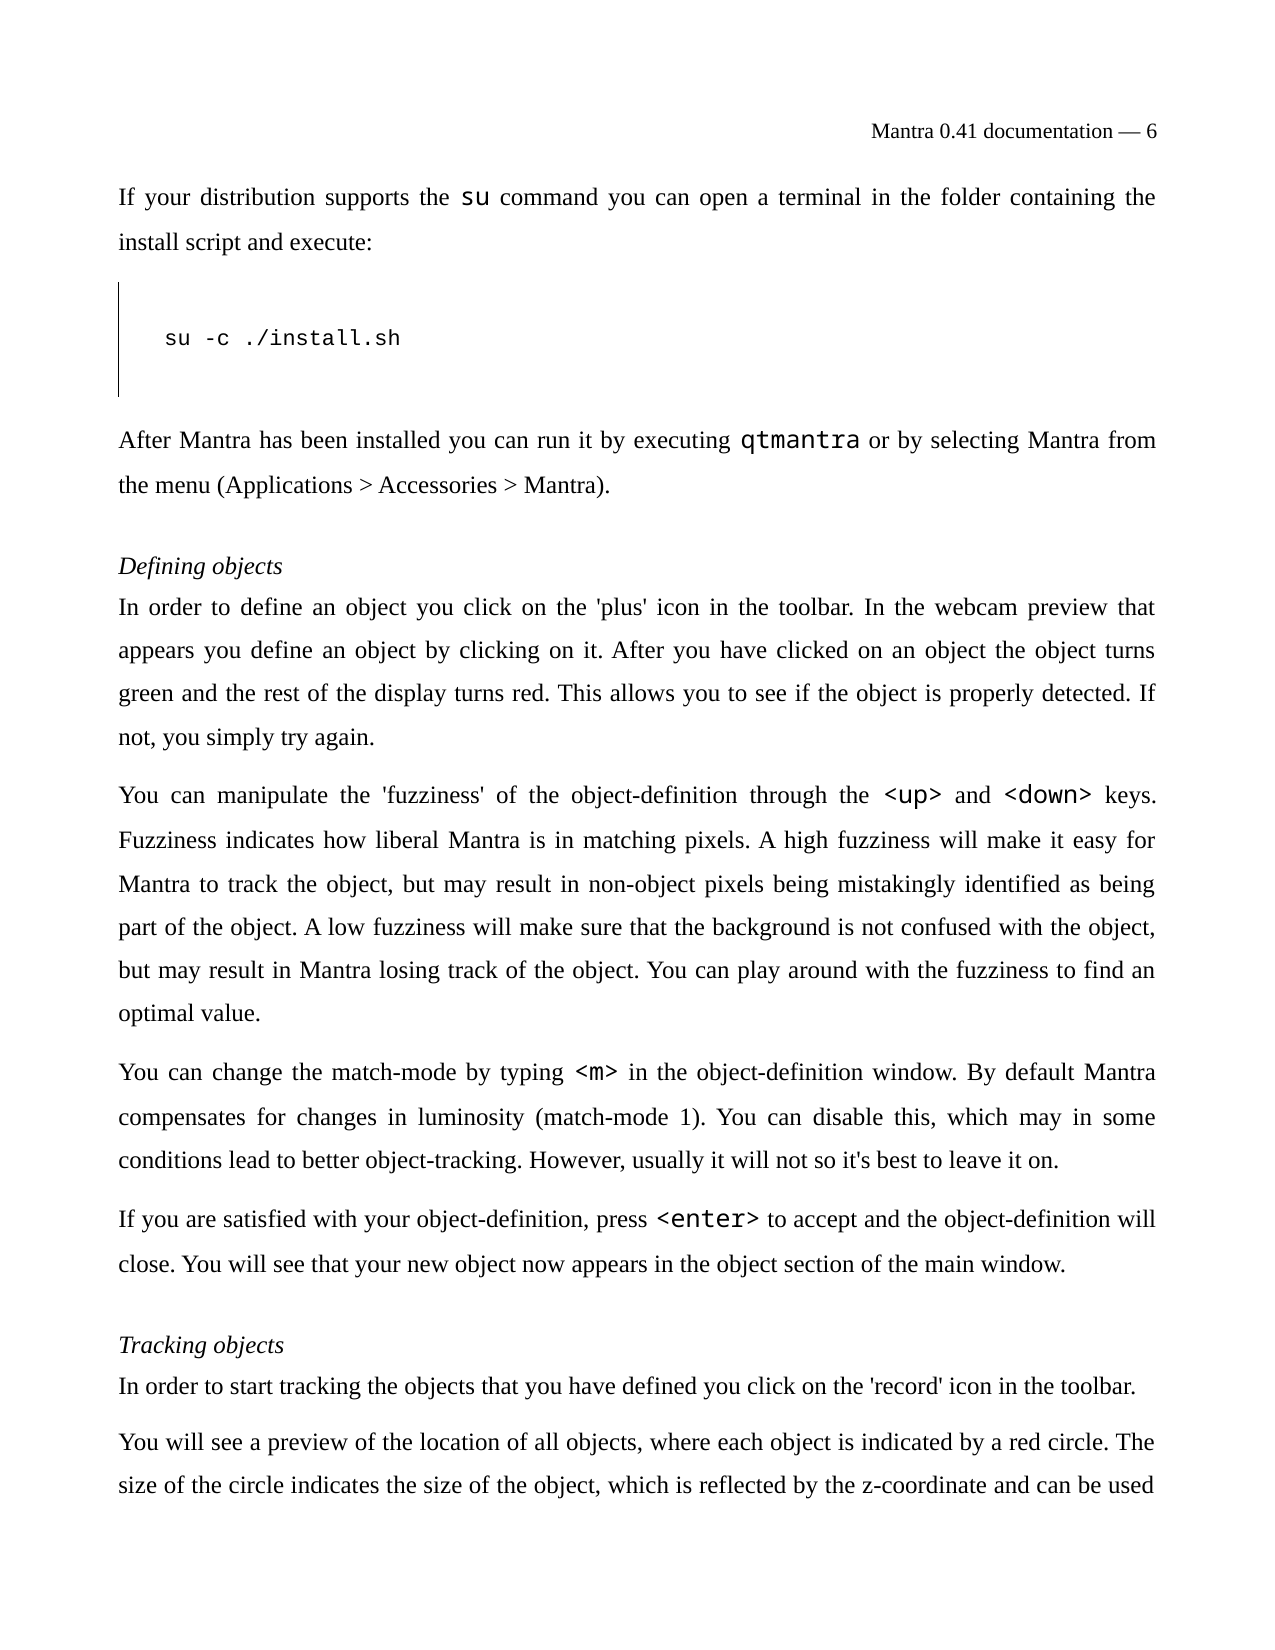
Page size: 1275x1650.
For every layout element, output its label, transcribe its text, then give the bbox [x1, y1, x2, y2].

text You can manipulate the 'fuzziness' of the object-definition through the <up> and <down> keys. Fuzziness indicates how liberal Mantra is in matching pixels. A high fuzziness will make it easy for Mantra to track the object, but may result in non-object pixels being mistakingly identified as being part of the object. A low fuzziness will make sure that the background is not confused with the object, but may result in Mantra losing track of the object. You can play around with the fuzziness to find an optimal value. [118, 777, 1157, 1027]
subtitle Tracking objects [118, 1330, 1157, 1359]
text You can change the match-mode by typing <m> in the object-definition window. By default Mantra compensates for changes in luminosity (match-mode 1). You can disable this, which may in some conditions lead to better object-tracking. However, usually it will not so it's best to leave it on. [118, 1054, 1157, 1174]
text After Mantra has been installed you can run it by executing qtmantra or by selecting Mantra from the menu (Applications > Accessories > Mantra). [118, 422, 1157, 499]
text You will see a preview of the location of all objects, where each object is indicated by a red circle. The size of the circle indicates the size of the object, which is reflected by the z-coordinate and can be used [118, 1427, 1157, 1499]
text In order to start tracking the objects that you have defined you click on the 'record' icon in the toolbar. [118, 1371, 1157, 1400]
text In order to define an object you click on the 'plus' icon in the toolbar. In the webcam preview that appears you define an object by clicking on it. After you have clicked on an object the object turns green and the rest of the display turns red. This allows you to see if the object is properly detected. If not, you simply try again. [118, 592, 1157, 750]
subtitle Defining objects [118, 551, 1157, 580]
text su -c ./install.sh [119, 282, 1157, 397]
text If you are satisfied with your object-definition, press <enter> to accept and the object-definition will close. You will see that your new object now appears in the object section of the main window. [118, 1201, 1157, 1278]
text If your distribution supports the su command you can open a terminal in the folder containing the install script and execute: [118, 178, 1157, 255]
